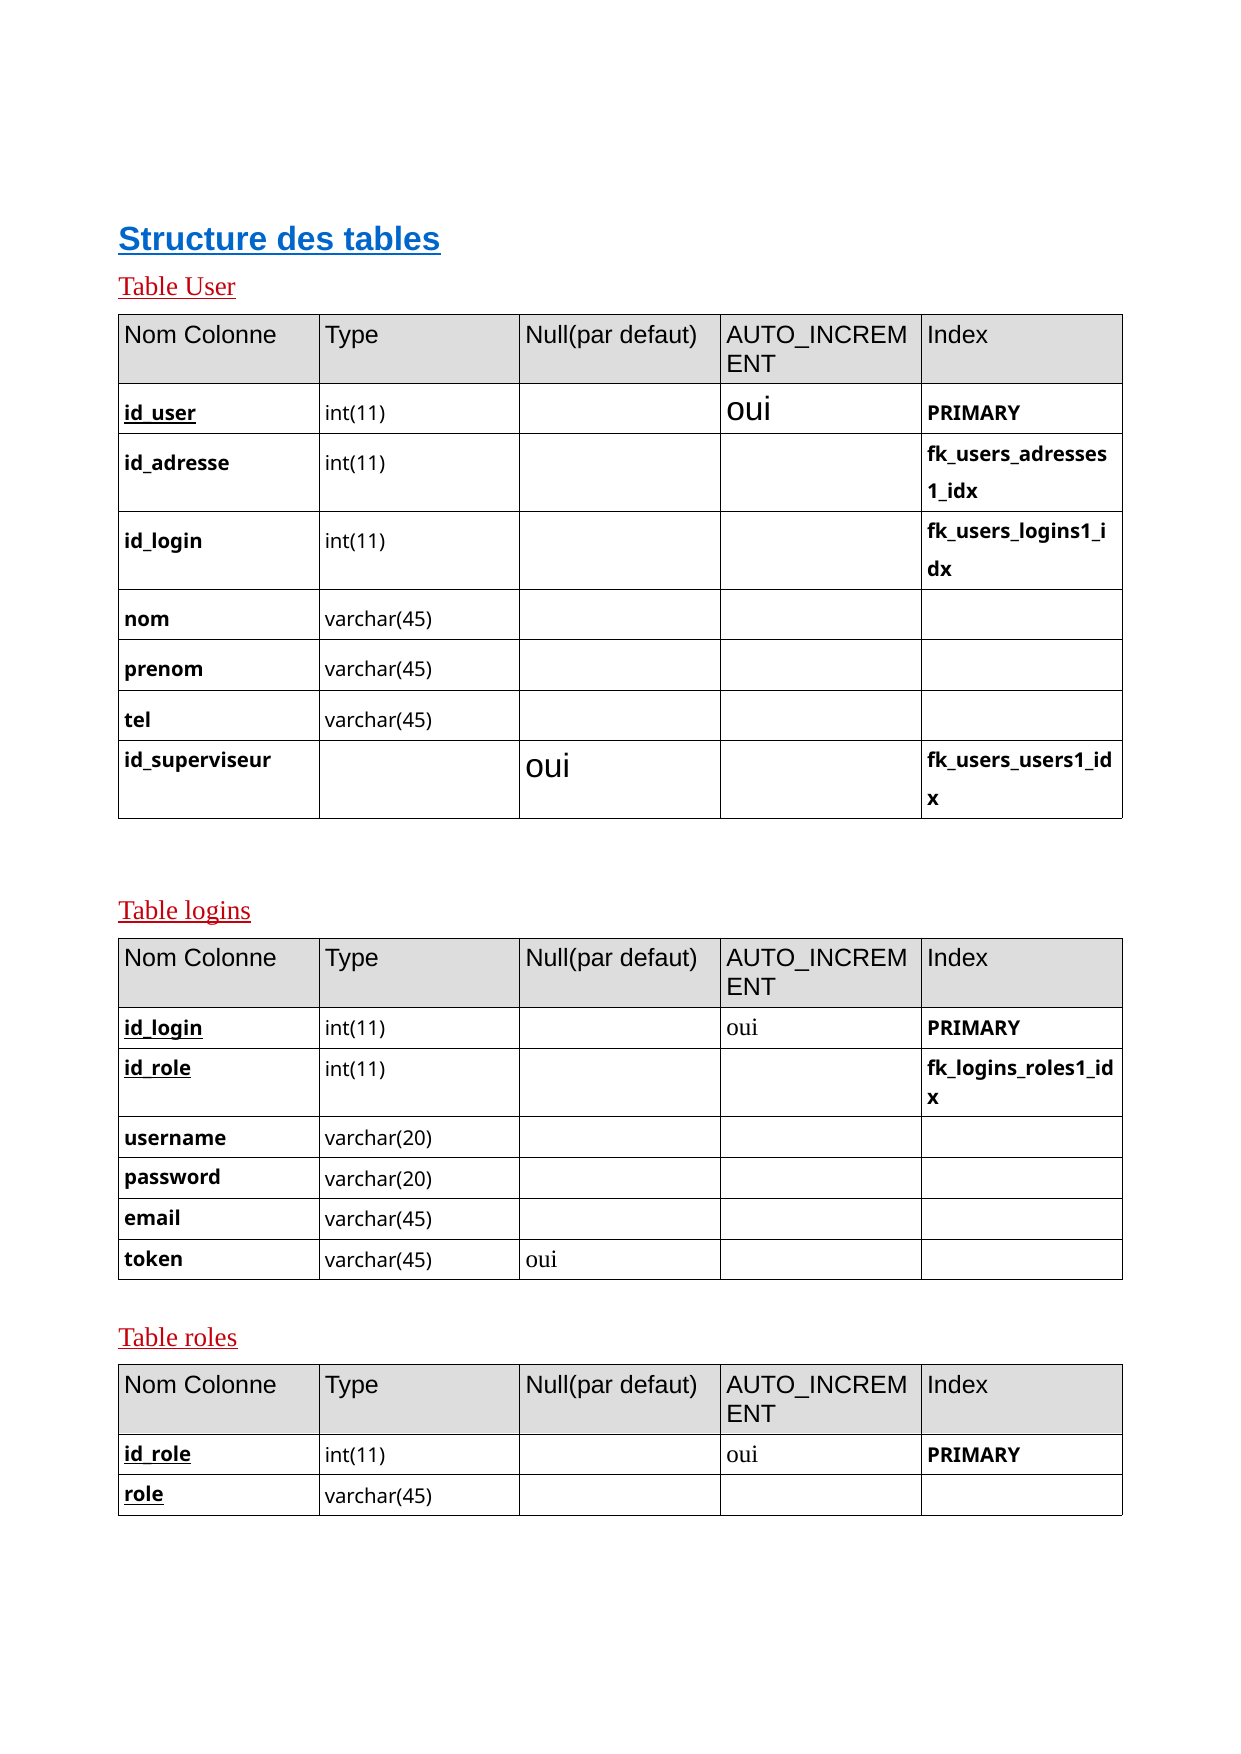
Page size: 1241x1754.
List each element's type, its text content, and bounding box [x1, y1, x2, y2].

table_cell int(11) [320, 1435, 519, 1474]
table_cell [922, 590, 1122, 639]
table_cell id_login [119, 1008, 319, 1047]
table_cell role [119, 1475, 319, 1515]
table_header Index [922, 939, 1122, 1007]
table_cell id_role [119, 1435, 319, 1474]
table_cell [520, 434, 720, 511]
table_cell nom [119, 590, 319, 639]
table_header Nom Colonne [119, 1365, 319, 1433]
table_cell [922, 1199, 1122, 1238]
table_header Nom Colonne [119, 315, 319, 383]
table_cell [520, 384, 720, 433]
table_header Nom Colonne [119, 939, 319, 1007]
table_cell [721, 741, 921, 818]
table_cell [520, 590, 720, 639]
table_cell [721, 691, 921, 740]
table_cell [922, 1240, 1122, 1279]
table_header Index [922, 315, 1122, 383]
table_cell oui [520, 1240, 720, 1279]
table_cell email [119, 1199, 319, 1238]
table_cell oui [721, 384, 921, 433]
table_cell int(11) [320, 1008, 519, 1047]
table_cell [922, 640, 1122, 689]
table_cell fk_users_adresses1_idx [922, 434, 1122, 511]
table_cell [520, 512, 720, 589]
table_cell [520, 1049, 720, 1116]
table_header Null(par defaut) [520, 939, 720, 1007]
table_cell varchar(45) [320, 691, 519, 740]
table_cell [520, 1008, 720, 1047]
table_cell varchar(45) [320, 1199, 519, 1238]
table_cell fk_logins_roles1_idx [922, 1049, 1122, 1116]
table_cell [320, 741, 519, 818]
table_cell [721, 1475, 921, 1515]
table_cell varchar(45) [320, 1240, 519, 1279]
table_cell [721, 1049, 921, 1116]
table_cell [520, 1199, 720, 1238]
table_cell int(11) [320, 512, 519, 589]
table_cell [922, 1117, 1122, 1157]
table_cell [721, 590, 921, 639]
table_header Type [320, 315, 519, 383]
table_cell tel [119, 691, 319, 740]
table_cell varchar(45) [320, 1475, 519, 1515]
table_header AUTO_INCREMENT [721, 1365, 921, 1433]
table_cell PRIMARY [922, 1008, 1122, 1047]
table_header AUTO_INCREMENT [721, 939, 921, 1007]
table_cell varchar(20) [320, 1158, 519, 1198]
table_header Index [922, 1365, 1122, 1433]
table_cell id_user [119, 384, 319, 433]
table_cell fk_users_logins1_idx [922, 512, 1122, 589]
table_header Type [320, 939, 519, 1007]
table_cell varchar(45) [320, 640, 519, 689]
table_cell id_role [119, 1049, 319, 1116]
table_cell [922, 1158, 1122, 1198]
table_cell [922, 1475, 1122, 1515]
table_cell [520, 691, 720, 740]
table_cell varchar(20) [320, 1117, 519, 1157]
table_cell id_adresse [119, 434, 319, 511]
table_cell [721, 1158, 921, 1198]
table_cell id_superviseur [119, 741, 319, 818]
table_cell [721, 434, 921, 511]
text Table logins [118, 894, 1122, 925]
table_cell oui [721, 1435, 921, 1474]
text Structure des tables [118, 219, 1122, 258]
table_cell [721, 512, 921, 589]
table_header AUTO_INCREMENT [721, 315, 921, 383]
table_cell [721, 1117, 921, 1157]
table_cell fk_users_users1_idx [922, 741, 1122, 818]
table_cell password [119, 1158, 319, 1198]
table_cell [721, 1199, 921, 1238]
table_cell prenom [119, 640, 319, 689]
table_cell int(11) [320, 434, 519, 511]
table_cell [520, 1435, 720, 1474]
table_cell [721, 640, 921, 689]
table_cell [520, 1117, 720, 1157]
table_cell int(11) [320, 1049, 519, 1116]
table_cell PRIMARY [922, 1435, 1122, 1474]
table_header Type [320, 1365, 519, 1433]
table_cell [721, 1240, 921, 1279]
text Table User [118, 270, 1122, 302]
table_cell PRIMARY [922, 384, 1122, 433]
table_cell oui [721, 1008, 921, 1047]
table_cell token [119, 1240, 319, 1279]
table_cell int(11) [320, 384, 519, 433]
table_cell [520, 1158, 720, 1198]
table_header Null(par defaut) [520, 1365, 720, 1433]
table_cell oui [520, 741, 720, 818]
table_cell [520, 1475, 720, 1515]
table_cell username [119, 1117, 319, 1157]
text Table roles [118, 1321, 1122, 1352]
table_cell [520, 640, 720, 689]
table_cell id_login [119, 512, 319, 589]
table_cell [922, 691, 1122, 740]
table_cell varchar(45) [320, 590, 519, 639]
table_header Null(par defaut) [520, 315, 720, 383]
